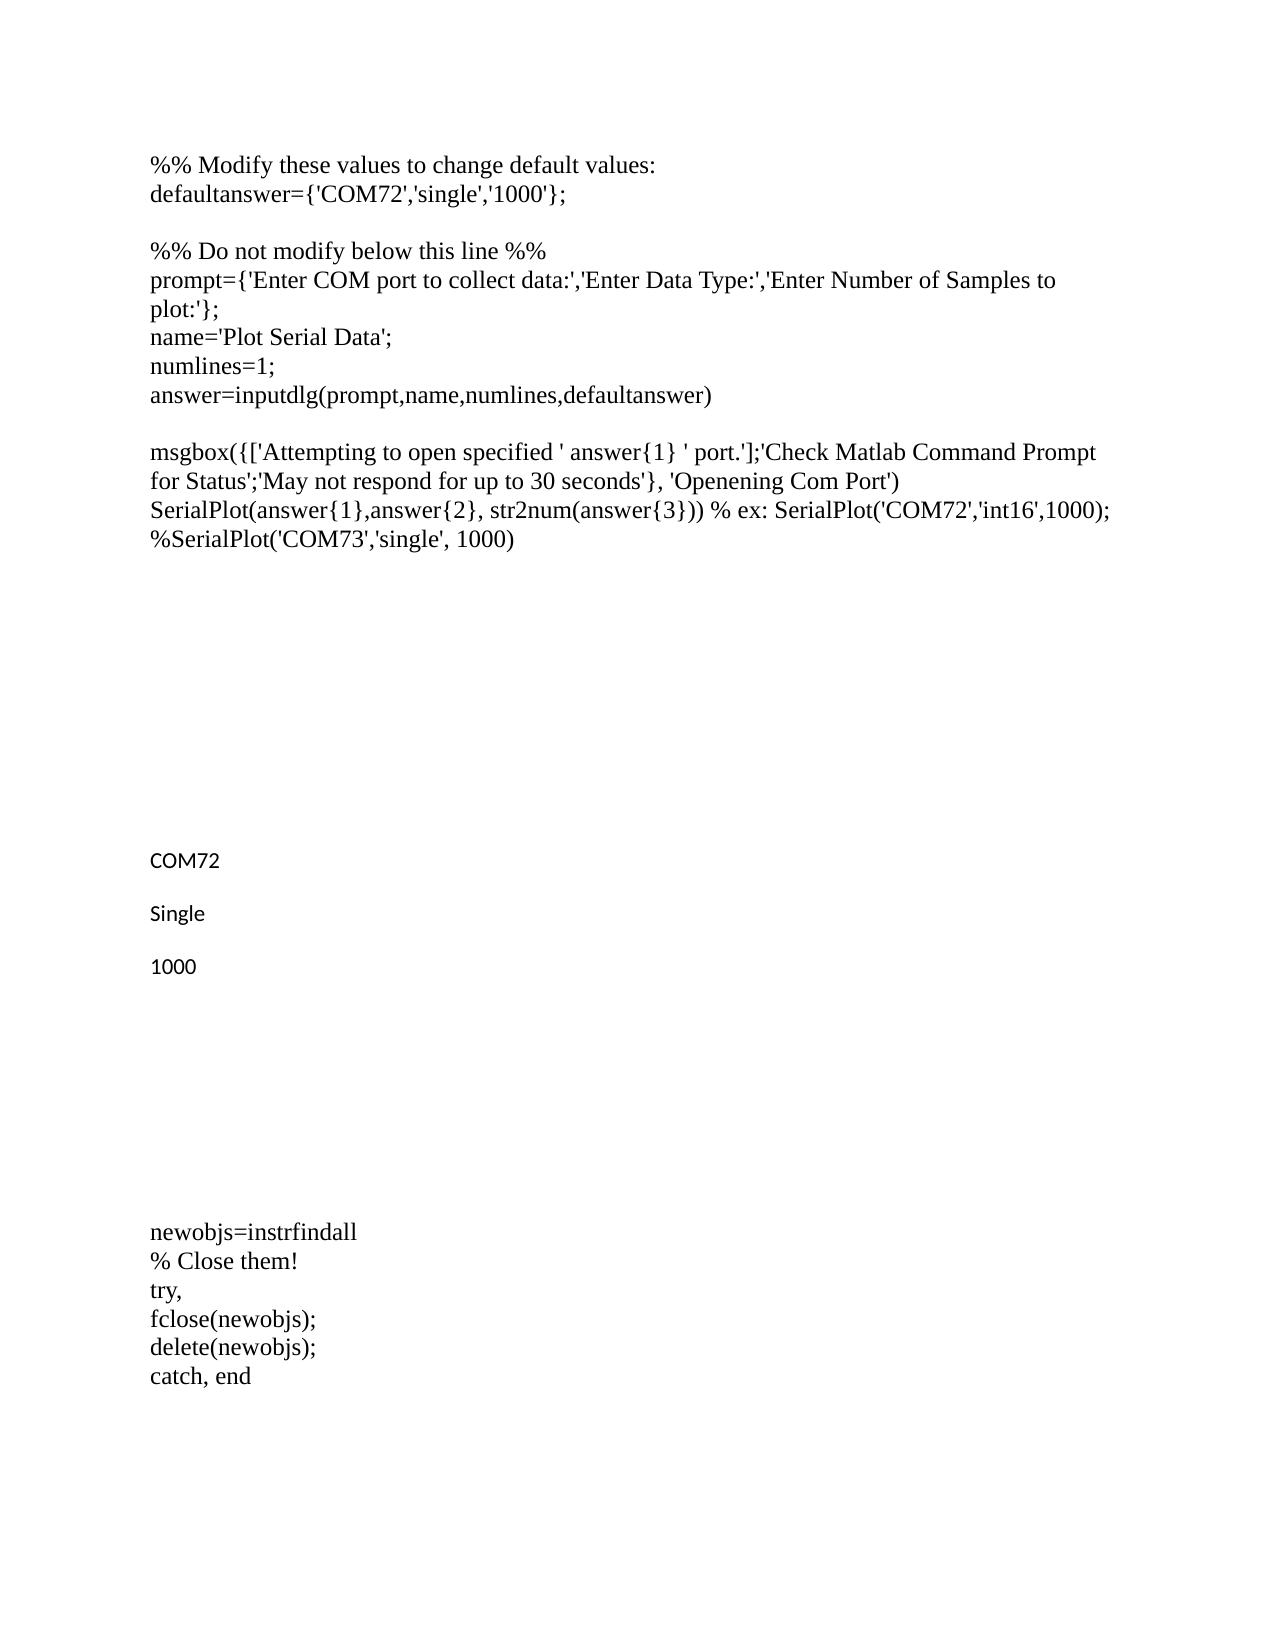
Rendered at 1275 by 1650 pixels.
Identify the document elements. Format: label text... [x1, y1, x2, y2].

text SerialPlot(answer{1},answer{2}, str2num(answer{3})) % ex: SerialPlot('COM72','int16',1000); [150, 495, 1125, 524]
text %SerialPlot('COM73','single', 1000) [150, 524, 1125, 552]
text delete(newobjs); [150, 1332, 1125, 1361]
text defaultanswer={'COM72','single','1000'}; [150, 179, 1125, 207]
text try, [150, 1275, 1125, 1304]
text name='Plot Serial Data'; [150, 322, 1125, 351]
text COM72 [150, 846, 1125, 874]
text 1000 [150, 952, 1125, 980]
text numlines=1; [150, 351, 1125, 380]
text %% Modify these values to change default values: [150, 150, 1125, 179]
text % Close them! [150, 1246, 1125, 1275]
text msgbox({['Attempting to open specified ' answer{1} ' port.'];'Check Matlab Command Prompt for Status';'May not respond for up to 30 seconds'}, 'Openening Com Port') [150, 437, 1125, 495]
text Single [150, 899, 1125, 927]
text %% Do not modify below this line %% [150, 236, 1125, 265]
text fclose(newobjs); [150, 1304, 1125, 1332]
text newobjs=instrfindall [150, 1217, 1125, 1246]
text catch, end [150, 1361, 1125, 1390]
text prompt={'Enter COM port to collect data:','Enter Data Type:','Enter Number of Samples to plot:'}; [150, 265, 1125, 322]
text answer=inputdlg(prompt,name,numlines,defaultanswer) [150, 380, 1125, 409]
